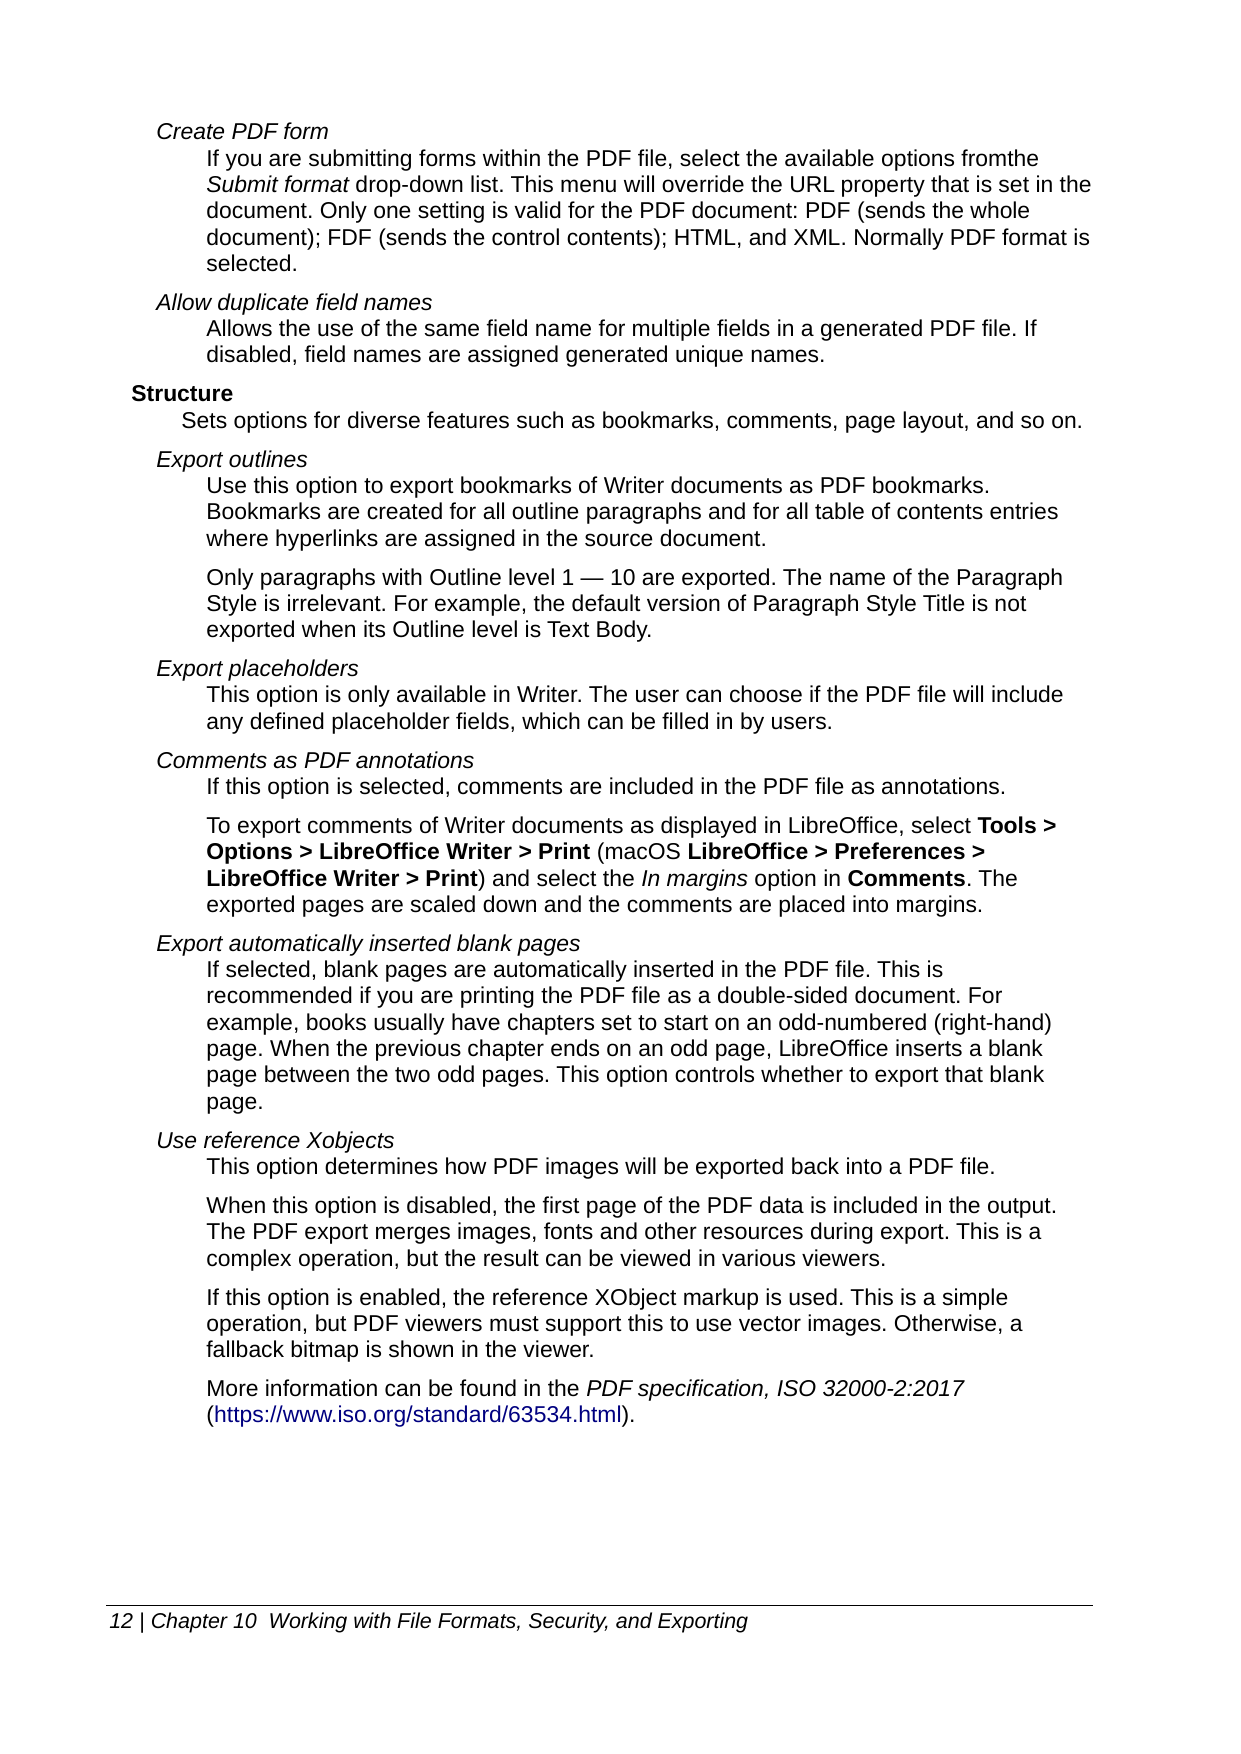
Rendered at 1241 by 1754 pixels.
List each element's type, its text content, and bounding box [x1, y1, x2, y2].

text When this option is disabled, the first page of the PDF data is included in the output. The PDF export merges images, fonts and other resources during export. This is a complex operation, but the result can be viewed in various viewers. [206, 1192, 1093, 1271]
text This option is only available in Writer. The user can choose if the PDF file will include any defined placeholder fields, which can be filled in by users. [206, 681, 1093, 734]
text Allows the use of the same field name for multiple fields in a generated PDF file. If disabled, field names are assigned generated unique names. [206, 315, 1093, 368]
text If selected, blank pages are automatically inserted in the PDF file. This is recommended if you are printing the PDF file as a double-sided document. For example, books usually have chapters set to start on an odd-numbered (right-hand) page. When the previous chapter ends on an odd page, LibreOffice inserts a blank page between the two odd pages. This option controls whether to export that blank page. [206, 956, 1093, 1114]
text Only paragraphs with Outline level 1 — 10 are exported. The name of the Paragraph Style is irrelevant. For example, the default version of Paragraph Style Title is not exported when its Outline level is Text Body. [206, 563, 1093, 642]
text Use reference Xobjects [156, 1127, 1093, 1153]
text If this option is enabled, the reference XObject markup is used. This is a simple operation, but PDF viewers must support this to use vector images. Otherwise, a fallback bitmap is shown in the viewer. [206, 1283, 1093, 1362]
text Export automatically inserted blank pages [156, 930, 1093, 956]
text This option determines how PDF images will be exported back into a PDF file. [206, 1153, 1093, 1179]
text To export comments of Writer documents as displayed in LibreOffice, select Tools > Options > LibreOffice Writer > Print (macOS LibreOffice > Preferences > LibreOffice Writer > Print) and select the In margins option in Comments. The exported pages are scaled down and the comments are placed into margins. [206, 812, 1093, 917]
text Export placeholders [156, 655, 1093, 681]
text More information can be found in the PDF specification, ISO 32000-2:2017 (https://www.iso.org/standard/63534.html). [206, 1375, 1093, 1428]
text If you are submitting forms within the PDF file, select the available options fromthe Submit format drop‑down list. This menu will override the URL property that is set in the document. Only one setting is valid for the PDF document: PDF (sends the whole document); FDF (sends the control contents); HTML, and XML. Normally PDF format is selected. [206, 144, 1093, 276]
text Comments as PDF annotations [156, 747, 1093, 773]
text Allow duplicate field names [156, 289, 1093, 315]
text Create PDF form [156, 118, 1093, 144]
text Use this option to export bookmarks of Writer documents as PDF bookmarks. Bookmarks are created for all outline paragraphs and for all table of contents entries where hyperlinks are assigned in the source document. [206, 472, 1093, 551]
text Export outlines [156, 446, 1093, 472]
text Sets options for diverse features such as bookmarks, comments, page layout, and so on. [181, 407, 1093, 433]
text Structure [131, 380, 1093, 407]
text If this option is selected, comments are included in the PDF file as annotations. [206, 773, 1093, 799]
